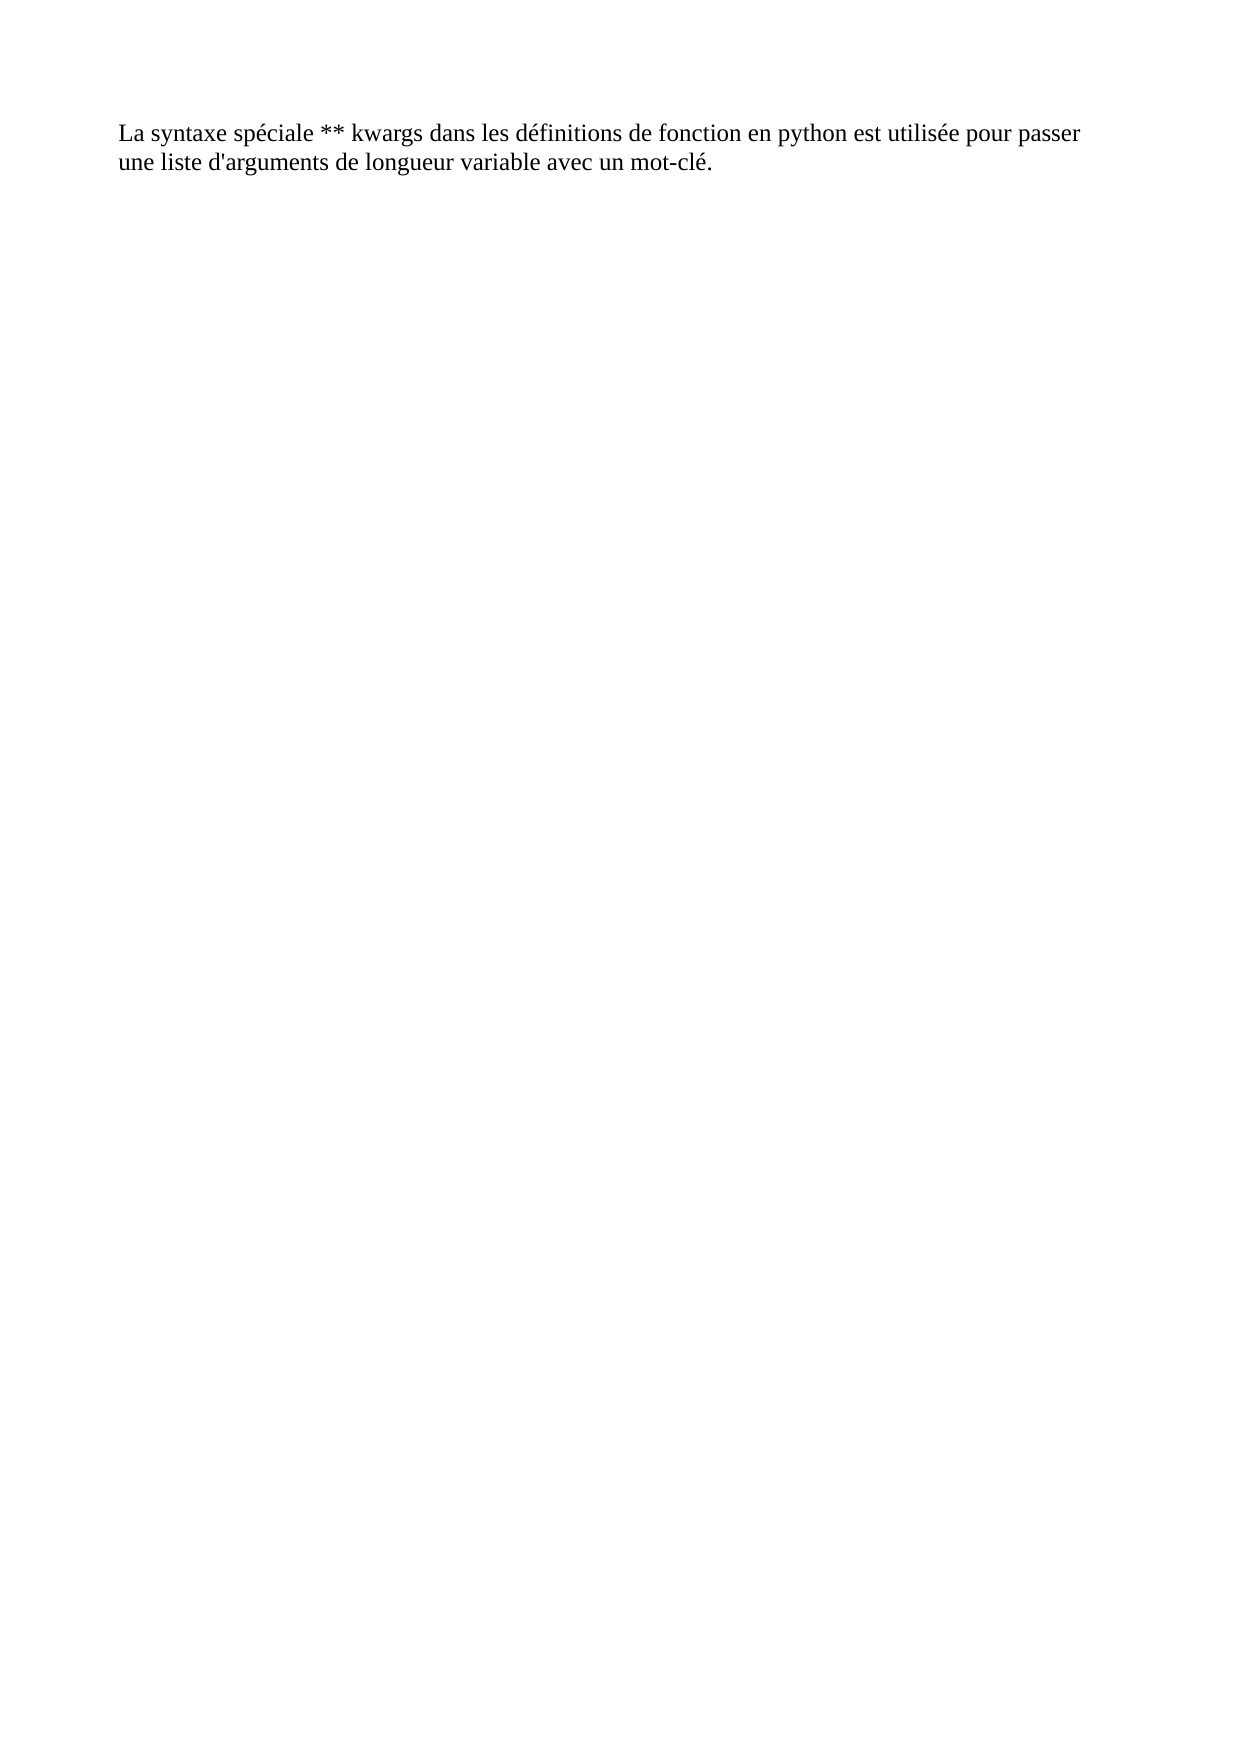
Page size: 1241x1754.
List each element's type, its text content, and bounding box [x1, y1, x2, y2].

text La syntaxe spéciale ** kwargs dans les définitions de fonction en python est utilisée pour passer une liste d'arguments de longueur variable avec un mot-clé. [118, 118, 1122, 176]
